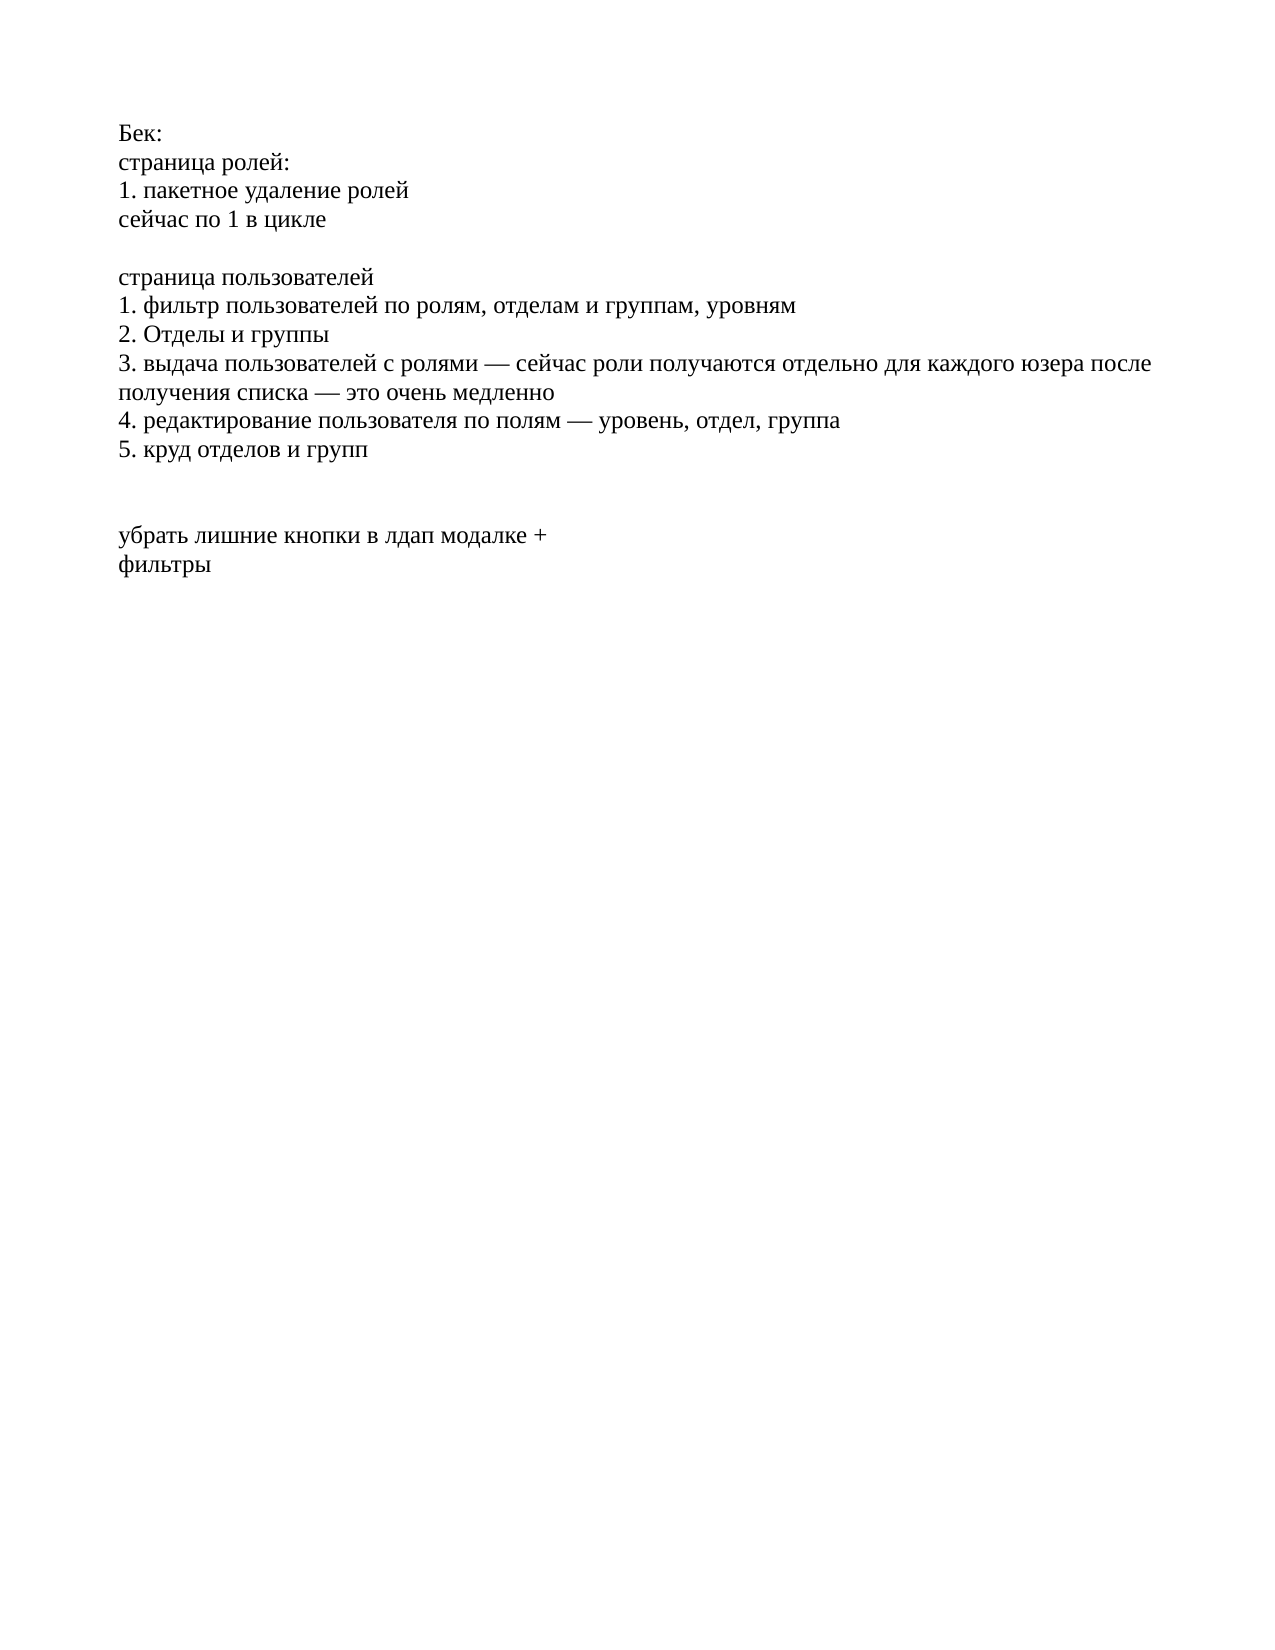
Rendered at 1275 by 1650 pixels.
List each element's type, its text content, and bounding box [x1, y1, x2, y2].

text Бек: [118, 118, 1157, 147]
text страница ролей: [118, 147, 1157, 176]
text страница пользователей [118, 262, 1157, 291]
text 4. редактирование пользователя по полям — уровень, отдел, группа [118, 406, 1157, 434]
text 3. выдача пользователей с ролями — сейчас роли получаются отдельно для каждого юзера после получения списка — это очень медленно [118, 348, 1157, 406]
text убрать лишние кнопки в лдап модалке + [118, 521, 1157, 549]
text 1. пакетное удаление ролей [118, 176, 1157, 204]
text 1. фильтр пользователей по ролям, отделам и группам, уровням [118, 291, 1157, 319]
text 2. Отделы и группы [118, 319, 1157, 348]
text 5. круд отделов и групп [118, 434, 1157, 463]
text сейчас по 1 в цикле [118, 204, 1157, 233]
text фильтры [118, 549, 1157, 578]
